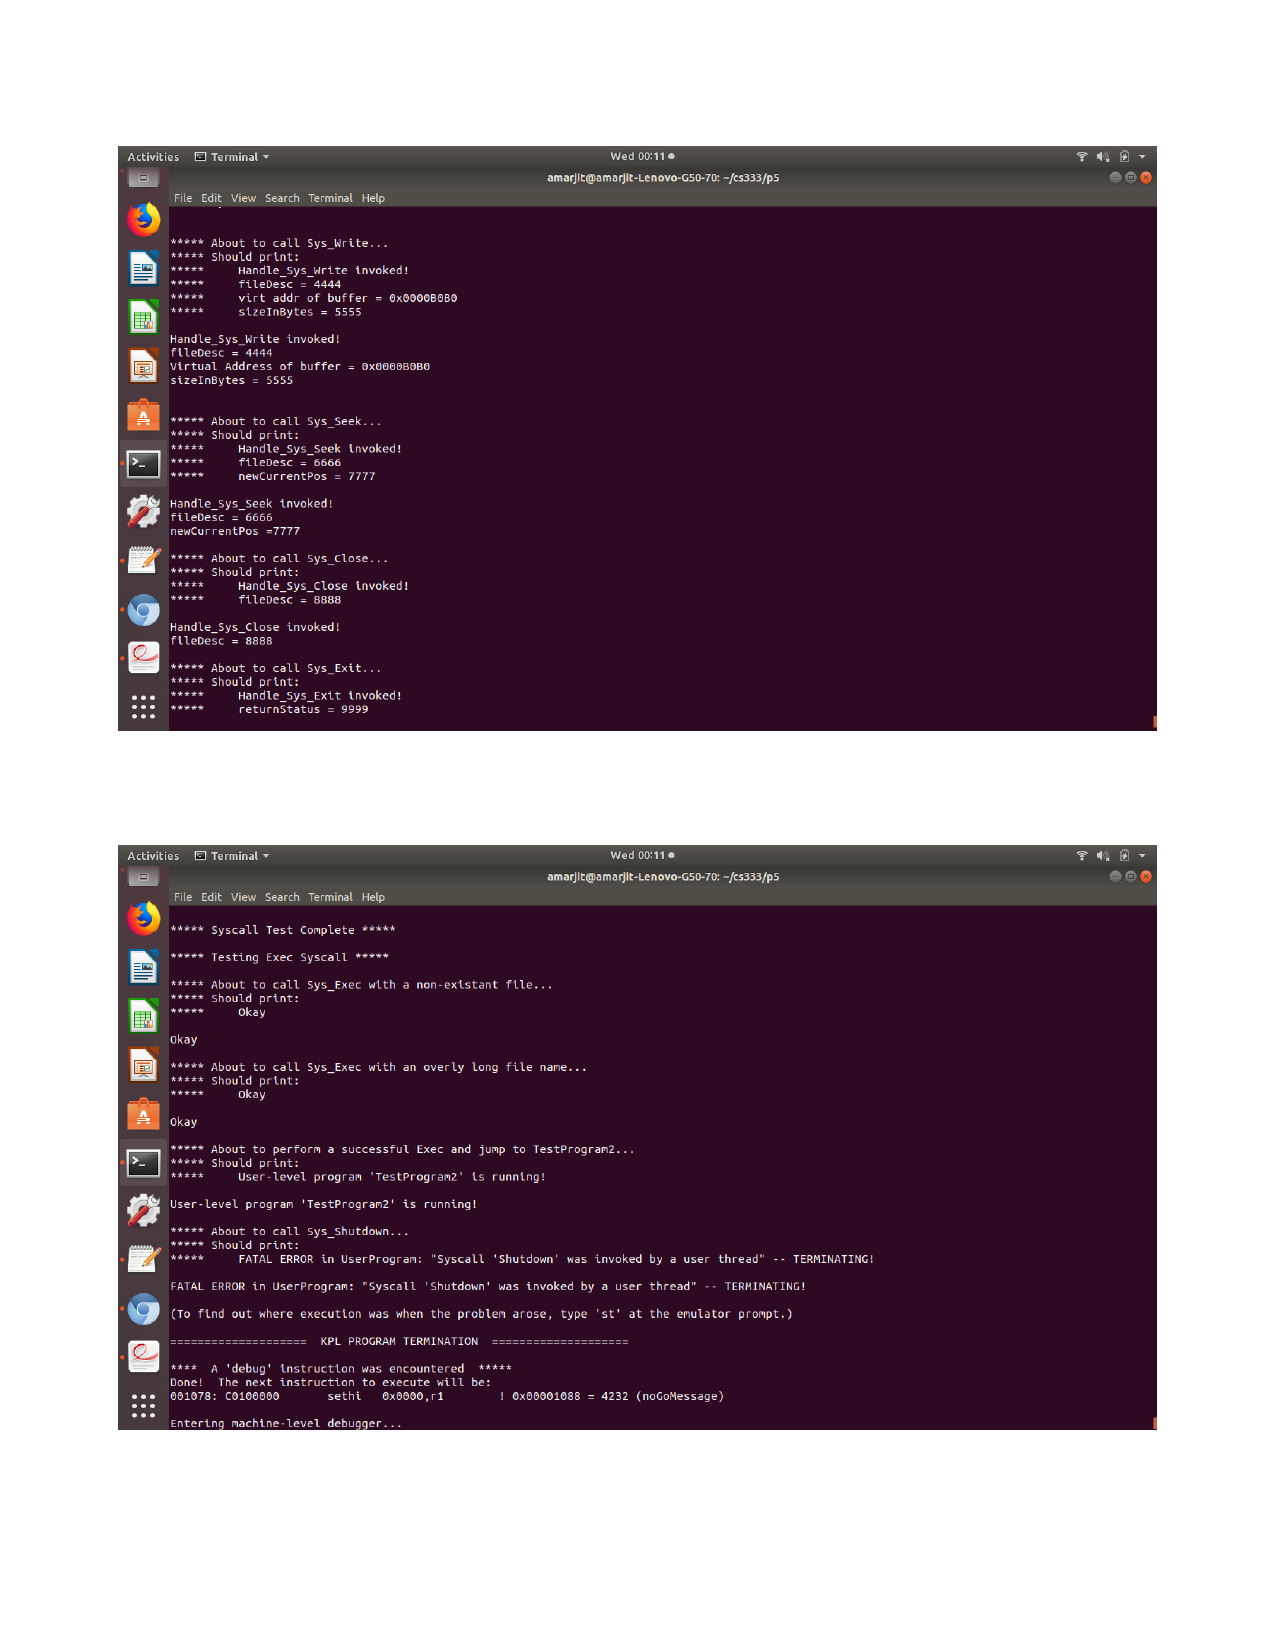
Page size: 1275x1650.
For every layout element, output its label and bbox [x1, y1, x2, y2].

picture [118, 845, 1157, 1430]
picture [118, 146, 1157, 731]
